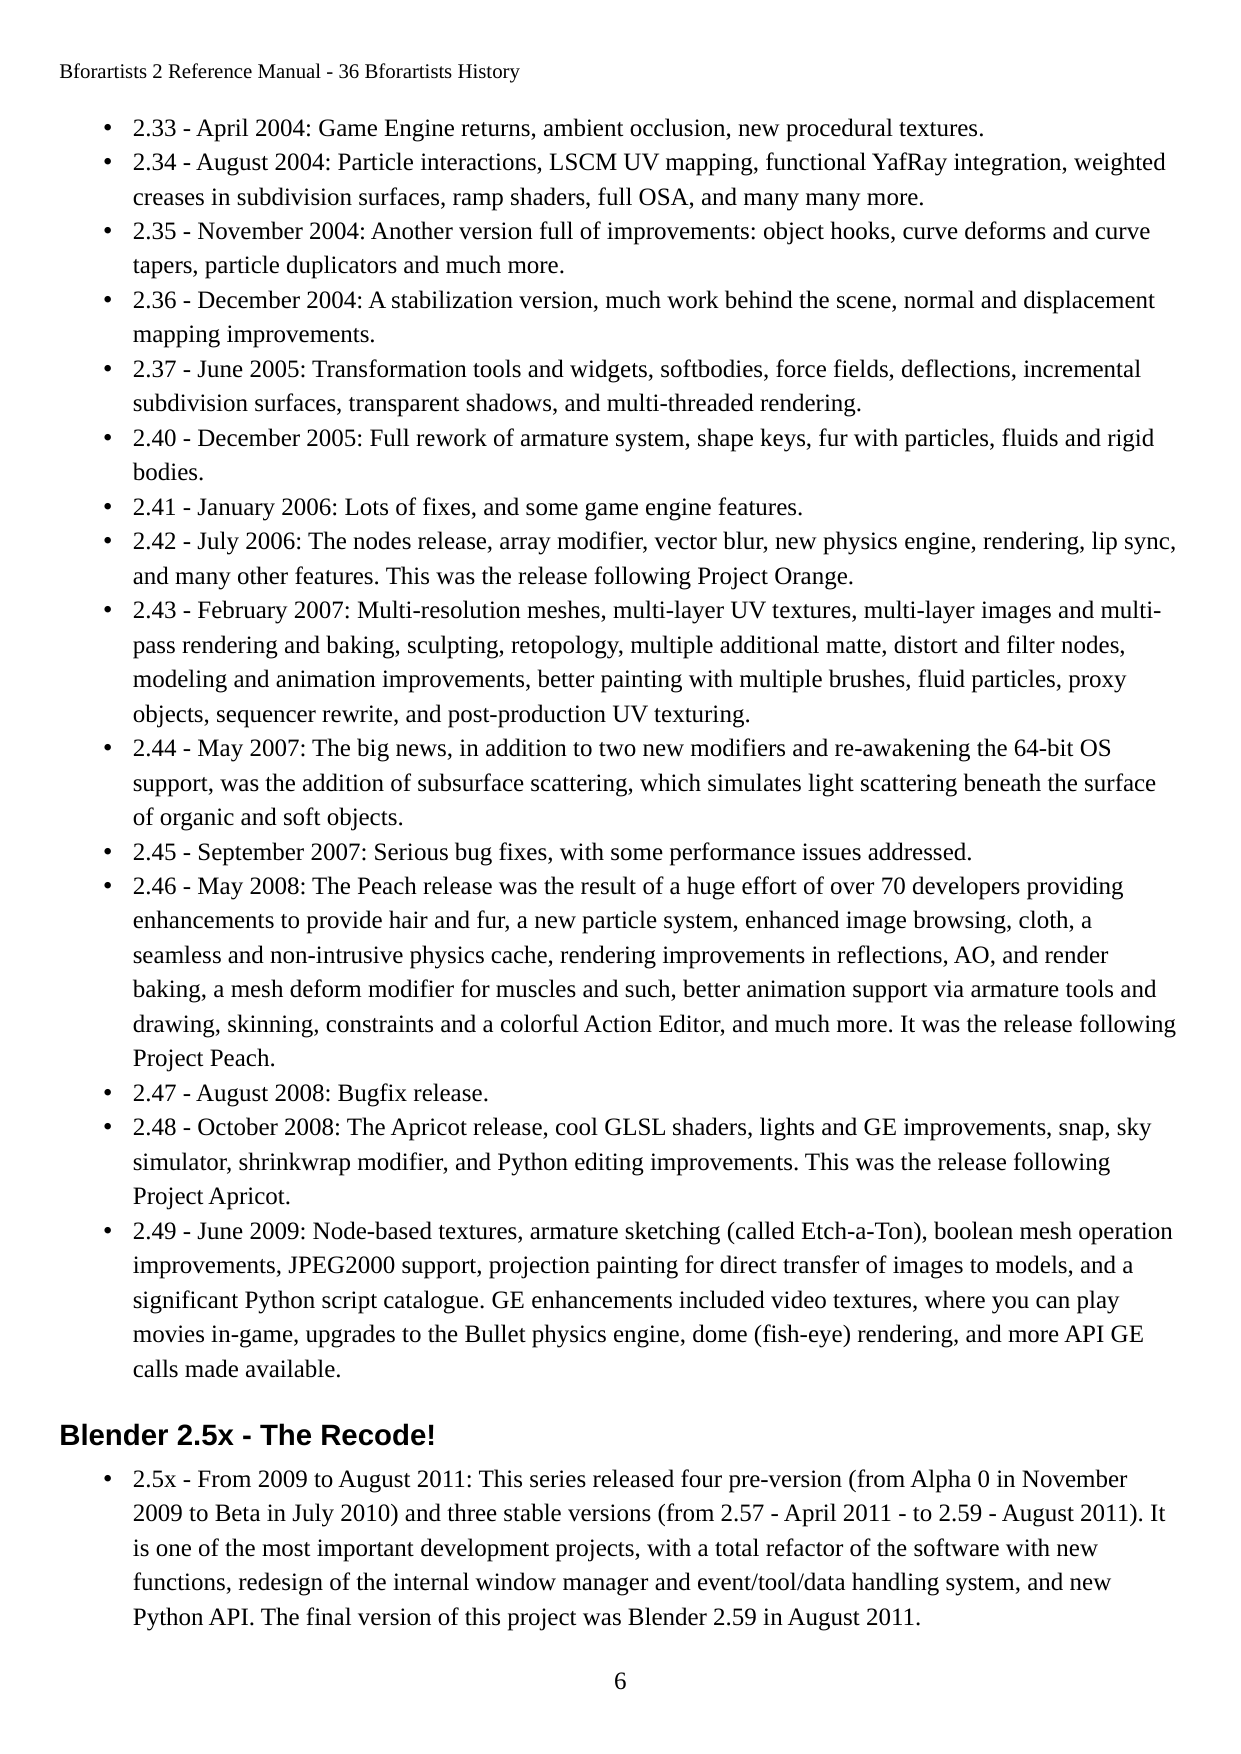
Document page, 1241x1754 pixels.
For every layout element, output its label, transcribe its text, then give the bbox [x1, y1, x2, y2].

list 2.48 - October 2008: The Apricot release, cool GLSL shaders, lights and GE improvements, snap, sky simulator, shrinkwrap modifier, and Python editing improvements. This was the release following Project Apricot. [103, 1112, 1181, 1210]
list 2.46 - May 2008: The Peach release was the result of a huge effort of over 70 developers providing enhancements to provide hair and fur, a new particle system, enhanced image browsing, cloth, a seamless and non-intrusive physics cache, rendering improvements in reflections, AO, and render baking, a mesh deform modifier for muscles and such, better animation support via armature tools and drawing, skinning, constraints and a colorful Action Editor, and much more. It was the release following Project Peach. [103, 871, 1181, 1072]
list 2.41 - January 2006: Lots of fixes, and some game engine features. [103, 492, 1181, 521]
list 2.47 - August 2008: Bugfix release. [103, 1078, 1181, 1107]
list 2.36 - December 2004: A stabilization version, much work behind the scene, normal and displacement mapping improvements. [103, 285, 1181, 348]
list 2.40 - December 2005: Full rework of armature system, shape keys, fur with particles, fluids and rigid bodies. [103, 423, 1181, 486]
list 2.49 - June 2009: Node-based textures, armature sketching (called Etch-a-Ton), boolean mesh operation improvements, JPEG2000 support, projection painting for direct transfer of images to models, and a significant Python script catalogue. GE enhancements included video textures, where you can play movies in-game, upgrades to the Bullet physics engine, dome (fish-eye) rendering, and more API GE calls made available. [103, 1216, 1181, 1383]
list 2.5x - From 2009 to August 2011: This series released four pre-version (from Alpha 0 in November 2009 to Beta in July 2010) and three stable versions (from 2.57 - April 2011 - to 2.59 - August 2011). It is one of the most important development projects, with a total refactor of the software with new functions, redesign of the internal window manager and event/tool/data handling system, and new Python API. The final version of this project was Blender 2.59 in August 2011. [103, 1464, 1181, 1630]
list 2.37 - June 2005: Transformation tools and widgets, softbodies, force fields, deflections, incremental subdivision surfaces, transparent shadows, and multi-threaded rendering. [103, 354, 1181, 417]
list 2.35 - November 2004: Another version full of improvements: object hooks, curve deforms and curve tapers, particle duplicators and much more. [103, 216, 1181, 279]
list 2.34 - August 2004: Particle interactions, LSCM UV mapping, functional YafRay integration, weighted creases in subdivision surfaces, ramp shaders, full OSA, and many many more. [103, 147, 1181, 210]
list 2.42 - July 2006: The nodes release, array modifier, vector blur, new physics engine, rendering, lip sync, and many other features. This was the release following Project Orange. [103, 526, 1181, 589]
list 2.43 - February 2007: Multi-resolution meshes, multi-layer UV textures, multi-layer images and multi-pass rendering and baking, sculpting, retopology, multiple additional matte, distort and filter nodes, modeling and animation improvements, better painting with multiple brushes, fluid particles, proxy objects, sequencer rewrite, and post-production UV texturing. [103, 595, 1181, 727]
subtitle Blender 2.5x - The Recode! [59, 1417, 1181, 1451]
list 2.44 - May 2007: The big news, in addition to two new modifiers and re-awakening the 64-bit OS support, was the addition of subsurface scattering, which simulates light scattering beneath the surface of organic and soft objects. [103, 733, 1181, 831]
list 2.45 - September 2007: Serious bug fixes, with some performance issues addressed. [103, 837, 1181, 865]
list 2.33 - April 2004: Game Engine returns, ambient occlusion, new procedural textures. [103, 113, 1181, 141]
